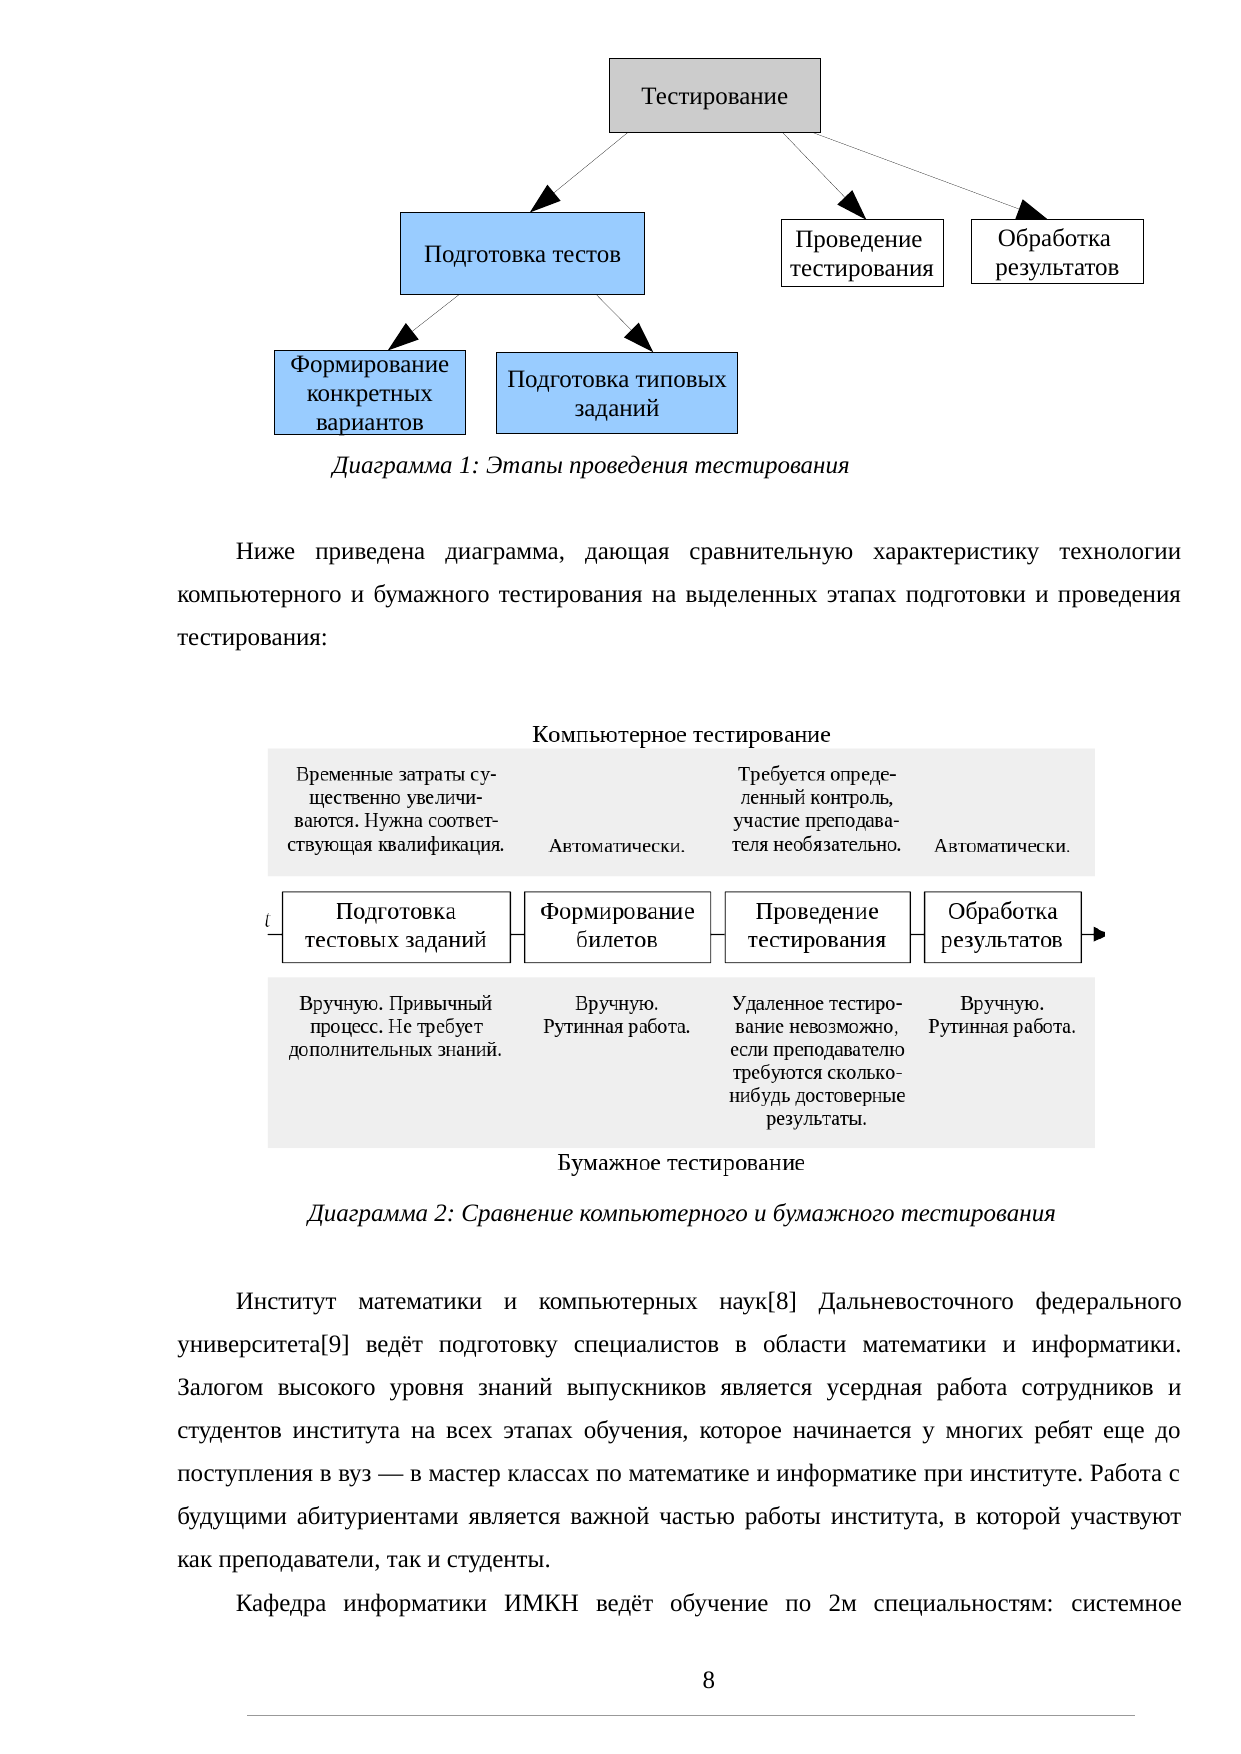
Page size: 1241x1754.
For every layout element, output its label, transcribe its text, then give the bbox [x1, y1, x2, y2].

text Институт математики и компьютерных наук[8] Дальневосточного федерального университета[9] ведёт подготовку специалистов в области математики и информатики. Залогом высокого уровня знаний выпускников является усердная работа сотрудников и студентов института на всех этапах обучения, которое начинается у многих ребят еще до поступления в вуз — в мастер классах по математике и информатике при институте. Работа с будущими абитуриентами является важной частью работы института, в которой участвуют как преподаватели, так и студенты. [177, 1286, 1182, 1573]
text Диаграмма 1: Этапы проведения тестирования [817, 71, 1144, 219]
text Кафедра информатики ИМКН ведёт обучение по 2м специальностям: системное [177, 1588, 1182, 1616]
text Диаграмма 1: Этапы проведения тестирования [274, 71, 625, 350]
text Диаграмма 2: Сравнение компьютерного и бумажного тестирования [249, 1198, 1133, 1226]
text Диаграмма 1: Этапы проведения тестирования [274, 133, 1144, 479]
text Ниже приведена диаграмма, дающая сравнительную характеристику технологии компьютерного и бумажного тестирования на выделенных этапах подготовки и проведения тестирования: [177, 536, 1182, 651]
